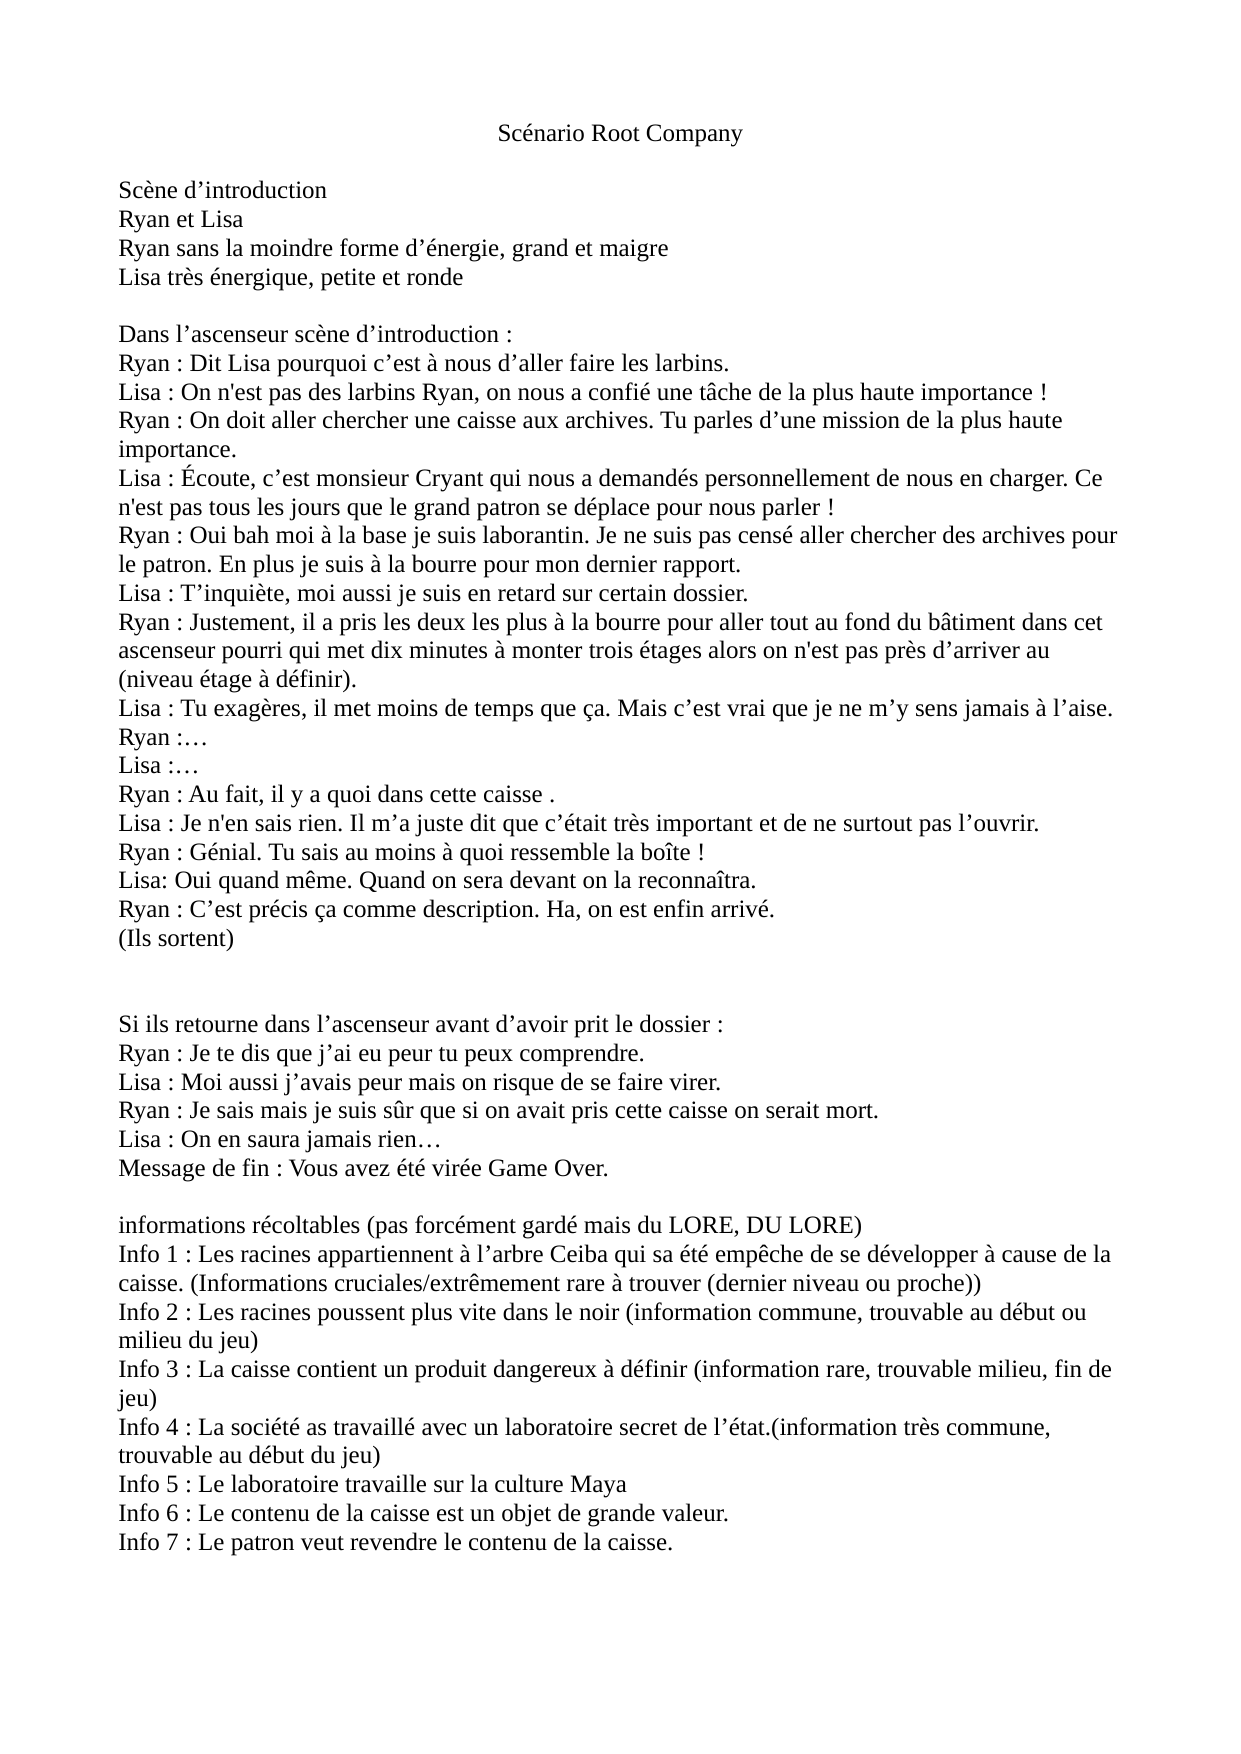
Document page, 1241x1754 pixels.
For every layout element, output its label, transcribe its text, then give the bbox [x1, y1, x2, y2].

text Ryan :… [118, 722, 1122, 751]
text Lisa : Moi aussi j’avais peur mais on risque de se faire virer. [118, 1067, 1122, 1096]
text informations récoltables (pas forcément gardé mais du LORE, DU LORE) [118, 1211, 1122, 1239]
text Message de fin : Vous avez été virée Game Over. [118, 1153, 1122, 1182]
text Lisa : T’inquiète, moi aussi je suis en retard sur certain dossier. [118, 578, 1122, 607]
text Lisa :… [118, 751, 1122, 779]
text Info 4 : La société as travaillé avec un laboratoire secret de l’état.(information très commune, trouvable au début du jeu) [118, 1412, 1122, 1469]
text Ryan : On doit aller chercher une caisse aux archives. Tu parles d’une mission de la plus haute importance. [118, 406, 1122, 463]
text Lisa : Tu exagères, il met moins de temps que ça. Mais c’est vrai que je ne m’y sens jamais à l’aise. [118, 693, 1122, 722]
text Lisa : On en saura jamais rien… [118, 1124, 1122, 1153]
text Scénario Root Company [118, 118, 1122, 147]
text (Ils sortent) [118, 923, 1122, 952]
text Ryan et Lisa [118, 204, 1122, 233]
text Dans l’ascenseur scène d’introduction : [118, 319, 1122, 348]
text Lisa : On n'est pas des larbins Ryan, on nous a confié une tâche de la plus haute importance ! [118, 377, 1122, 406]
text Info 6 : Le contenu de la caisse est un objet de grande valeur. [118, 1498, 1122, 1527]
text Ryan : Je sais mais je suis sûr que si on avait pris cette caisse on serait mort. [118, 1096, 1122, 1124]
text Lisa : Je n'en sais rien. Il m’a juste dit que c’était très important et de ne surtout pas l’ouvrir. [118, 808, 1122, 837]
text Ryan : C’est précis ça comme description. Ha, on est enfin arrivé. [118, 894, 1122, 923]
text Info 2 : Les racines poussent plus vite dans le noir (information commune, trouvable au début ou milieu du jeu) [118, 1297, 1122, 1354]
text Ryan : Oui bah moi à la base je suis laborantin. Je ne suis pas censé aller chercher des archives pour le patron. En plus je suis à la bourre pour mon dernier rapport. [118, 521, 1122, 578]
text Ryan sans la moindre forme d’énergie, grand et maigre [118, 233, 1122, 262]
text Ryan : Justement, il a pris les deux les plus à la bourre pour aller tout au fond du bâtiment dans cet ascenseur pourri qui met dix minutes à monter trois étages alors on n'est pas près d’arriver au (niveau étage à définir). [118, 607, 1122, 693]
text Ryan : Génial. Tu sais au moins à quoi ressemble la boîte ! [118, 837, 1122, 866]
text Lisa très énergique, petite et ronde [118, 262, 1122, 291]
text Si ils retourne dans l’ascenseur avant d’avoir prit le dossier : Ryan : Je te dis que j’ai eu peur tu peux comprendre. [118, 1009, 1122, 1067]
text Info 7 : Le patron veut revendre le contenu de la caisse. [118, 1527, 1122, 1556]
text Lisa: Oui quand même. Quand on sera devant on la reconnaîtra. [118, 866, 1122, 894]
text Info 1 : Les racines appartiennent à l’arbre Ceiba qui sa été empêche de se développer à cause de la caisse. (Informations cruciales/extrêmement rare à trouver (dernier niveau ou proche)) [118, 1239, 1122, 1297]
text Info 3 : La caisse contient un produit dangereux à définir (information rare, trouvable milieu, fin de jeu) [118, 1354, 1122, 1412]
text Lisa : Écoute, c’est monsieur Cryant qui nous a demandés personnellement de nous en charger. Ce n'est pas tous les jours que le grand patron se déplace pour nous parler ! [118, 463, 1122, 521]
text Scène d’introduction [118, 176, 1122, 204]
text Info 5 : Le laboratoire travaille sur la culture Maya [118, 1469, 1122, 1498]
text Ryan : Dit Lisa pourquoi c’est à nous d’aller faire les larbins. [118, 348, 1122, 377]
text Ryan : Au fait, il y a quoi dans cette caisse . [118, 779, 1122, 808]
